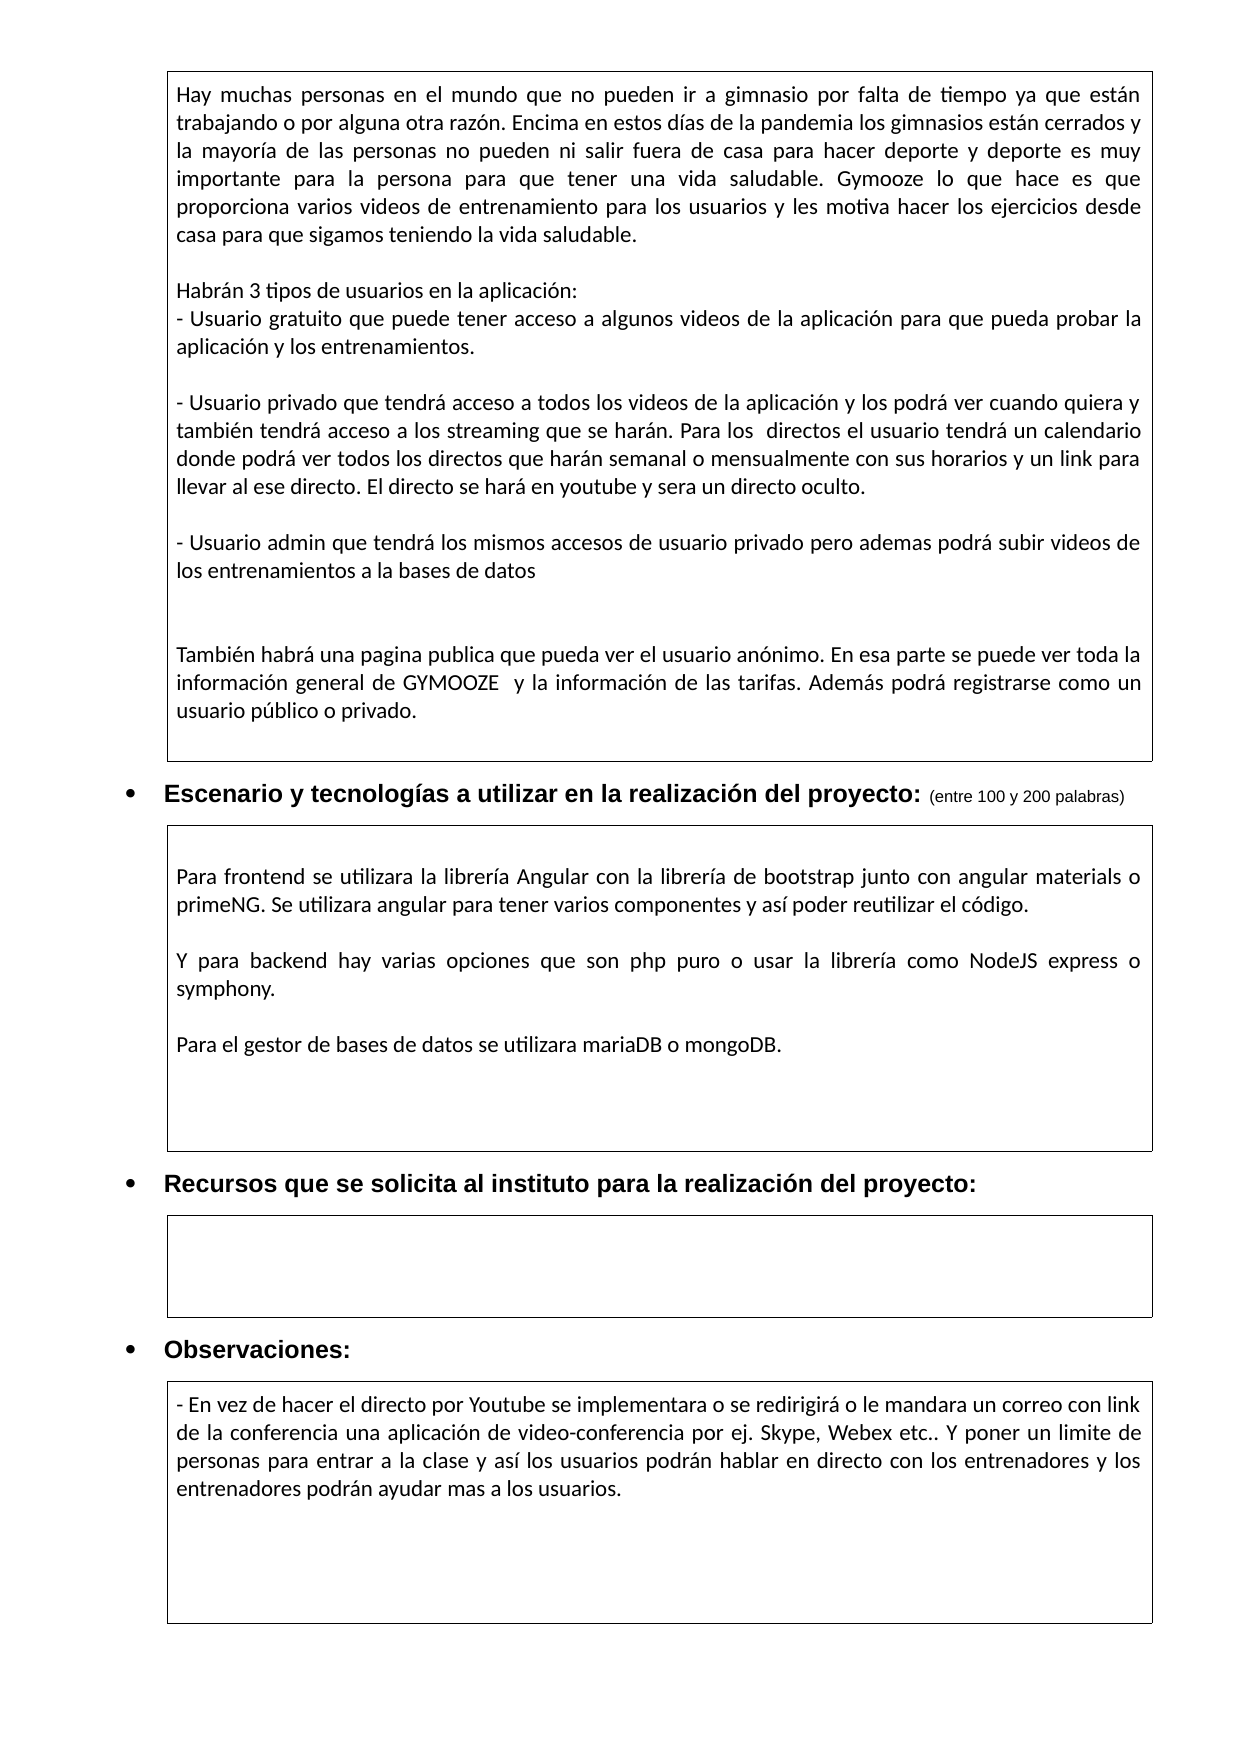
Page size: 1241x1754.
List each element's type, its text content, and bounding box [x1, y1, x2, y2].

text - En vez de hacer el directo por Youtube se implementara o se redirigirá o le mandara un correo con link de la conferencia una aplicación de video-conferencia por ej. Skype, Webex etc.. Y poner un limite de personas para entrar a la clase y así los usuarios podrán hablar en directo con los entrenadores y los entrenadores podrán ayudar mas a los usuarios. [176, 1390, 1143, 1502]
list Escenario y tecnologías a utilizar en la realización del proyecto: (entre 100 y 200 palabras) [126, 59, 1152, 808]
list - Usuario gratuito que puede tener acceso a algunos videos de la aplicación para que pueda probar la aplicación y los entrenamientos. [176, 304, 1143, 360]
list - Usuario privado que tendrá acceso a todos los videos de la aplicación y los podrá ver cuando quiera y también tendrá acceso a los streaming que se harán. Para los directos el usuario tendrá un calendario donde podrá ver todos los directos que harán semanal o mensualmente con sus horarios y un link para llevar al ese directo. El directo se hará en youtube y sera un directo oculto. [176, 388, 1143, 500]
list También habrá una pagina publica que pueda ver el usuario anónimo. En esa parte se puede ver toda la información general de GYMOOZE y la información de las tarifas. Además podrá registrarse como un usuario público o privado. [176, 640, 1143, 724]
list Habrán 3 tipos de usuarios en la aplicación: [176, 276, 1143, 304]
list Para frontend se utilizara la librería Angular con la librería de bootstrap junto con angular materials o primeNG. Se utilizara angular para tener varios componentes y así poder reutilizar el código. [176, 862, 1143, 918]
list Observaciones: [126, 1203, 1152, 1364]
list Y para backend hay varias opciones que son php puro o usar la librería como NodeJS express o symphony. [176, 946, 1143, 1002]
list Recursos que se solicita al instituto para la realización del proyecto: [126, 813, 1152, 1198]
list Hay muchas personas en el mundo que no pueden ir a gimnasio por falta de tiempo ya que están trabajando o por alguna otra razón. Encima en estos días de la pandemia los gimnasios están cerrados y la mayoría de las personas no pueden ni salir fuera de casa para hacer deporte y deporte es muy importante para la persona para que tener una vida saludable. Gymooze lo que hace es que proporciona varios videos de entrenamiento para los usuarios y les motiva hacer los ejercicios desde casa para que sigamos teniendo la vida saludable. [176, 80, 1143, 248]
list - Usuario admin que tendrá los mismos accesos de usuario privado pero ademas podrá subir videos de los entrenamientos a la bases de datos [176, 528, 1143, 584]
list Para el gestor de bases de datos se utilizara mariaDB o mongoDB. [176, 1030, 1143, 1058]
